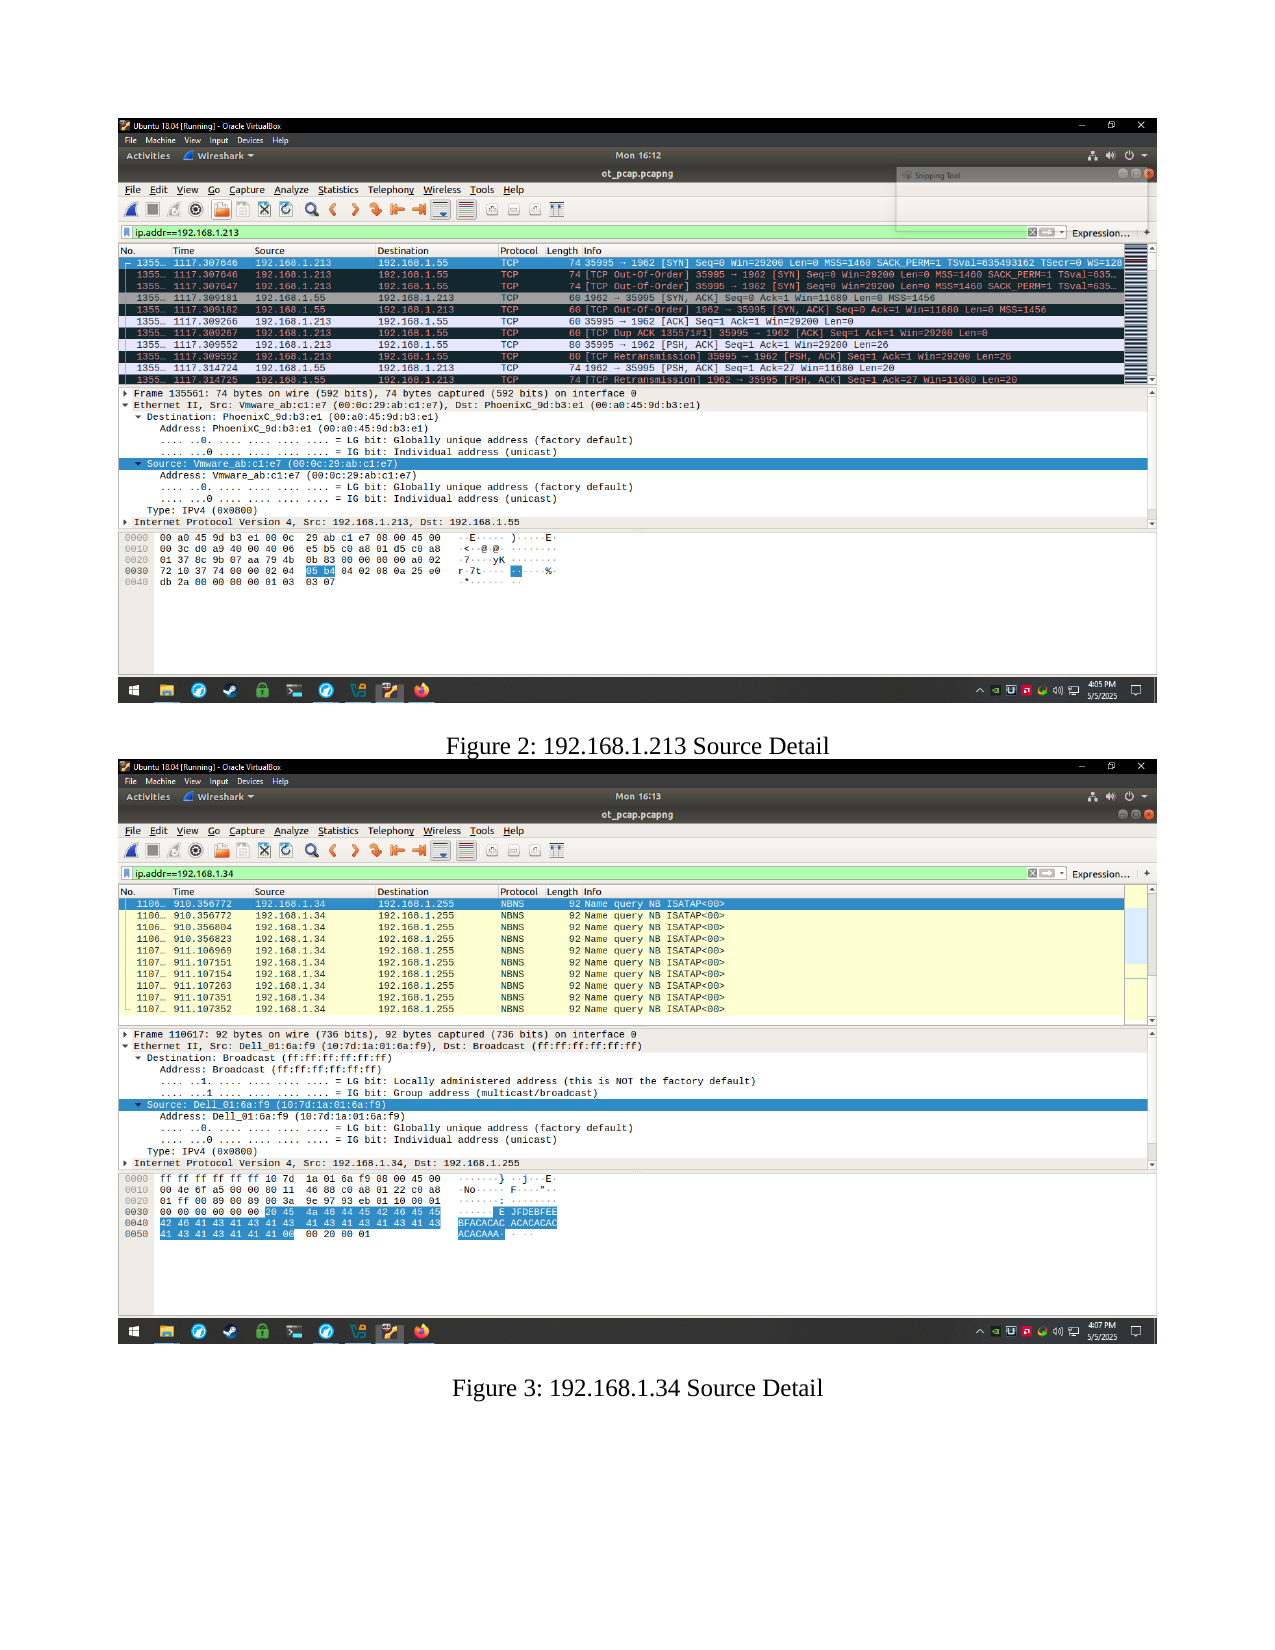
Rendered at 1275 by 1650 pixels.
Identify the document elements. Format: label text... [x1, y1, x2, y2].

picture [118, 759, 1157, 1344]
text Figure 2: 192.168.1.213 Source Detail [118, 731, 1157, 759]
text Figure 3: 192.168.1.34 Source Detail [118, 1373, 1157, 1401]
picture [118, 118, 1157, 703]
